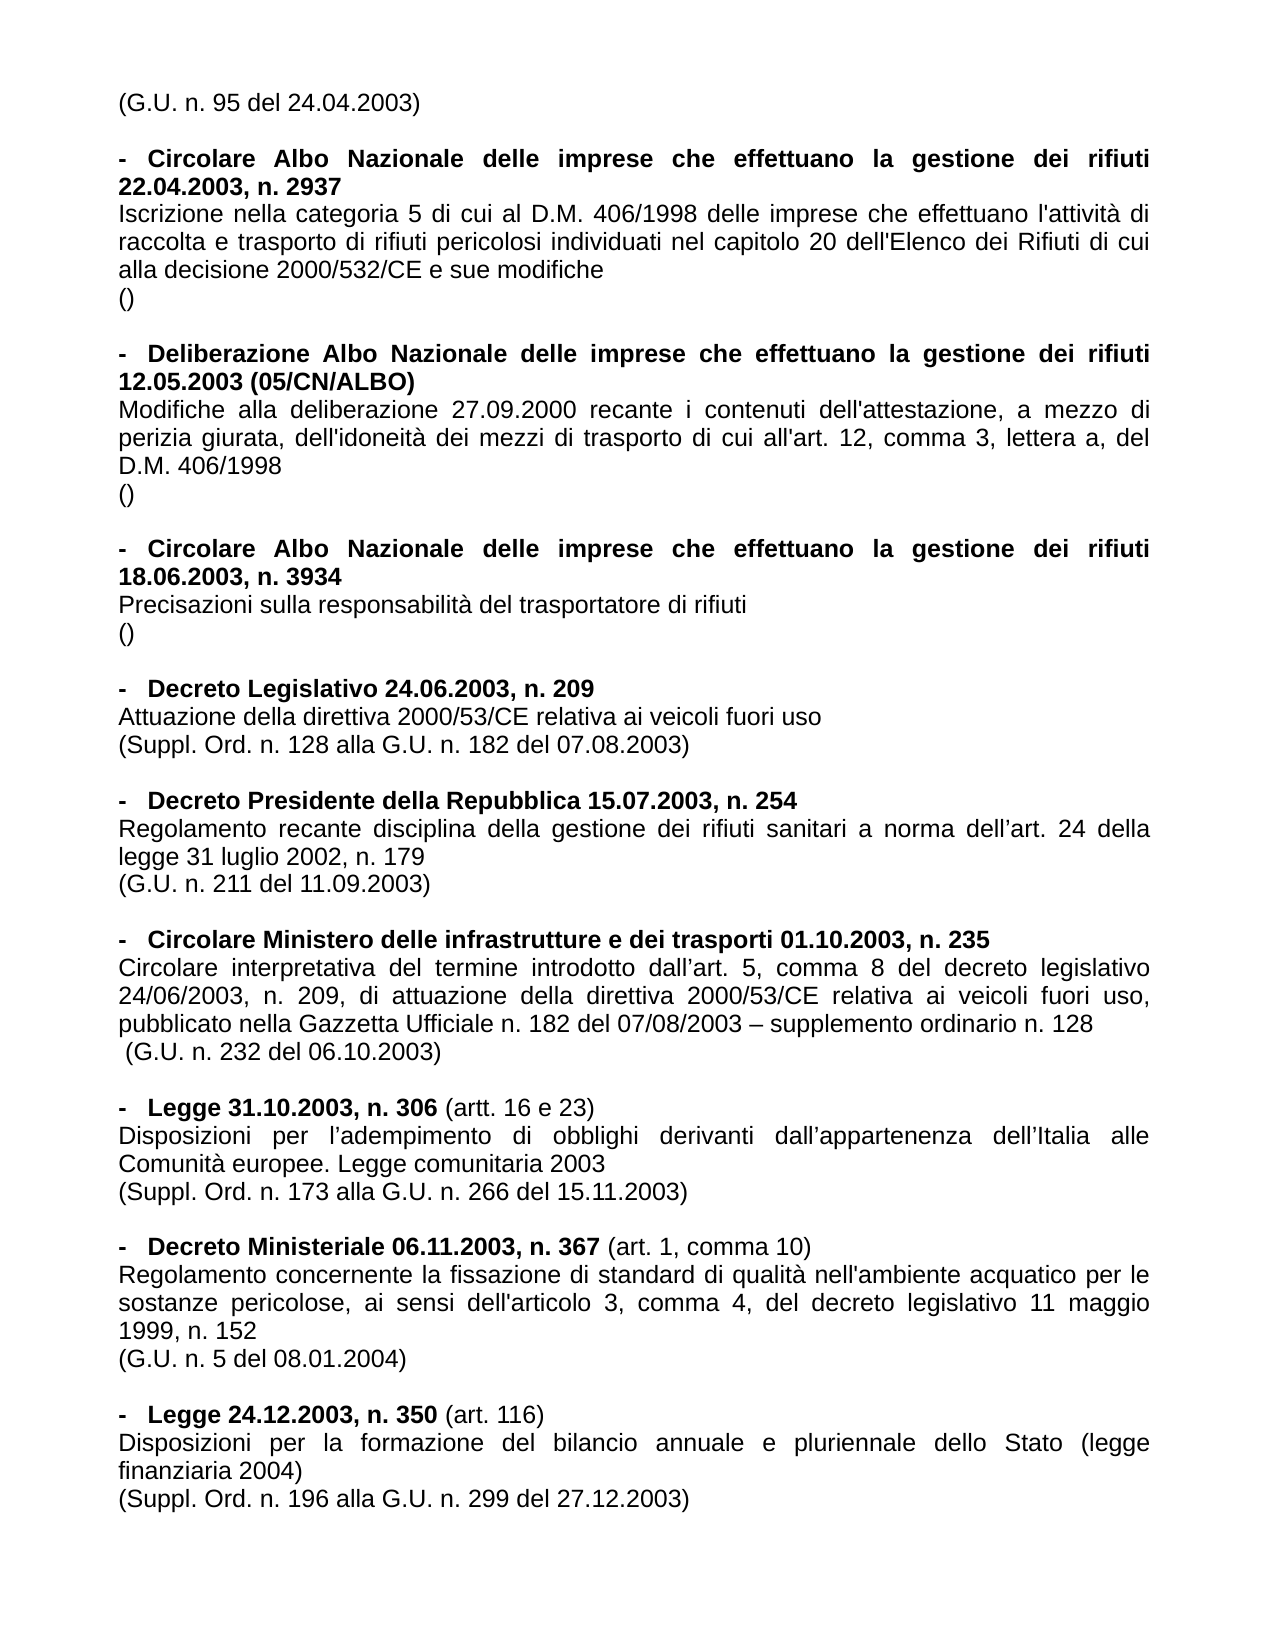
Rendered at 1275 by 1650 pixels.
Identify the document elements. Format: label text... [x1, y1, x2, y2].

subtitle Disposizioni per l’adempimento di obblighi derivanti dall’appartenenza dell’Italia alle Comunità europee. Legge comunitaria 2003 [118, 1121, 1152, 1177]
subtitle () [118, 284, 1152, 312]
subtitle (Suppl. Ord. n. 196 alla G.U. n. 299 del 27.12.2003) [118, 1484, 1152, 1512]
subtitle Regolamento recante disciplina della gestione dei rifiuti sanitari a norma dell’art. 24 della legge 31 luglio 2002, n. 179 [118, 814, 1152, 870]
subtitle Disposizioni per la formazione del bilancio annuale e pluriennale dello Stato (legge finanziaria 2004) [118, 1428, 1152, 1484]
subtitle (G.U. n. 5 del 08.01.2004) [118, 1345, 1152, 1373]
subtitle (G.U. n. 95 del 24.04.2003) [118, 88, 1152, 116]
subtitle (Suppl. Ord. n. 128 alla G.U. n. 182 del 07.08.2003) [118, 731, 1152, 758]
subtitle Modifiche alla deliberazione 27.09.2000 recante i contenuti dell'attestazione, a mezzo di perizia giurata, dell'idoneità dei mezzi di trasporto di cui all'art. 12, comma 3, lettera a, del D.M. 406/1998 [118, 396, 1152, 479]
text - Circolare Albo Nazionale delle imprese che effettuano la gestione dei rifiuti 18.06.2003, n. 3934 [118, 535, 1152, 591]
subtitle Precisazioni sulla responsabilità del trasportatore di rifiuti [118, 591, 1152, 619]
subtitle Attuazione della direttiva 2000/53/CE relativa ai veicoli fuori uso [118, 703, 1152, 731]
subtitle - Legge 31.10.2003, n. 306 (artt. 16 e 23) [118, 1093, 1152, 1121]
subtitle Iscrizione nella categoria 5 di cui al D.M. 406/1998 delle imprese che effettuano l'attività di raccolta e trasporto di rifiuti pericolosi individuati nel capitolo 20 dell'Elenco dei Rifiuti di cui alla decisione 2000/532/CE e sue modifiche [118, 200, 1152, 284]
subtitle (G.U. n. 211 del 11.09.2003) [118, 870, 1152, 898]
text - Legge 24.12.2003, n. 350 (art. 116) [118, 1401, 1157, 1428]
subtitle - Decreto Legislativo 24.06.2003, n. 209 [118, 675, 1152, 703]
subtitle - Circolare Ministero delle infrastrutture e dei trasporti 01.10.2003, n. 235 [118, 926, 1152, 954]
subtitle Circolare interpretativa del termine introdotto dall’art. 5, comma 8 del decreto legislativo 24/06/2003, n. 209, di attuazione della direttiva 2000/53/CE relativa ai veicoli fuori uso, pubblicato nella Gazzetta Ufficiale n. 182 del 07/08/2003 – supplemento ordinario n. 128 [118, 954, 1152, 1038]
subtitle - Circolare Albo Nazionale delle imprese che effettuano la gestione dei rifiuti 22.04.2003, n. 2937 [118, 144, 1152, 200]
subtitle (G.U. n. 232 del 06.10.2003) [118, 1038, 1152, 1066]
text () [118, 619, 1152, 647]
subtitle () [118, 479, 1152, 507]
text - Decreto Ministeriale 06.11.2003, n. 367 (art. 1, comma 10) [118, 1233, 1157, 1261]
subtitle Regolamento concernente la fissazione di standard di qualità nell'ambiente acquatico per le sostanze pericolose, ai sensi dell'articolo 3, comma 4, del decreto legislativo 11 maggio 1999, n. 152 [118, 1261, 1152, 1345]
subtitle (Suppl. Ord. n. 173 alla G.U. n. 266 del 15.11.2003) [118, 1177, 1152, 1205]
subtitle - Deliberazione Albo Nazionale delle imprese che effettuano la gestione dei rifiuti 12.05.2003 (05/CN/ALBO) [118, 340, 1152, 396]
subtitle - Decreto Presidente della Repubblica 15.07.2003, n. 254 [118, 786, 1152, 814]
